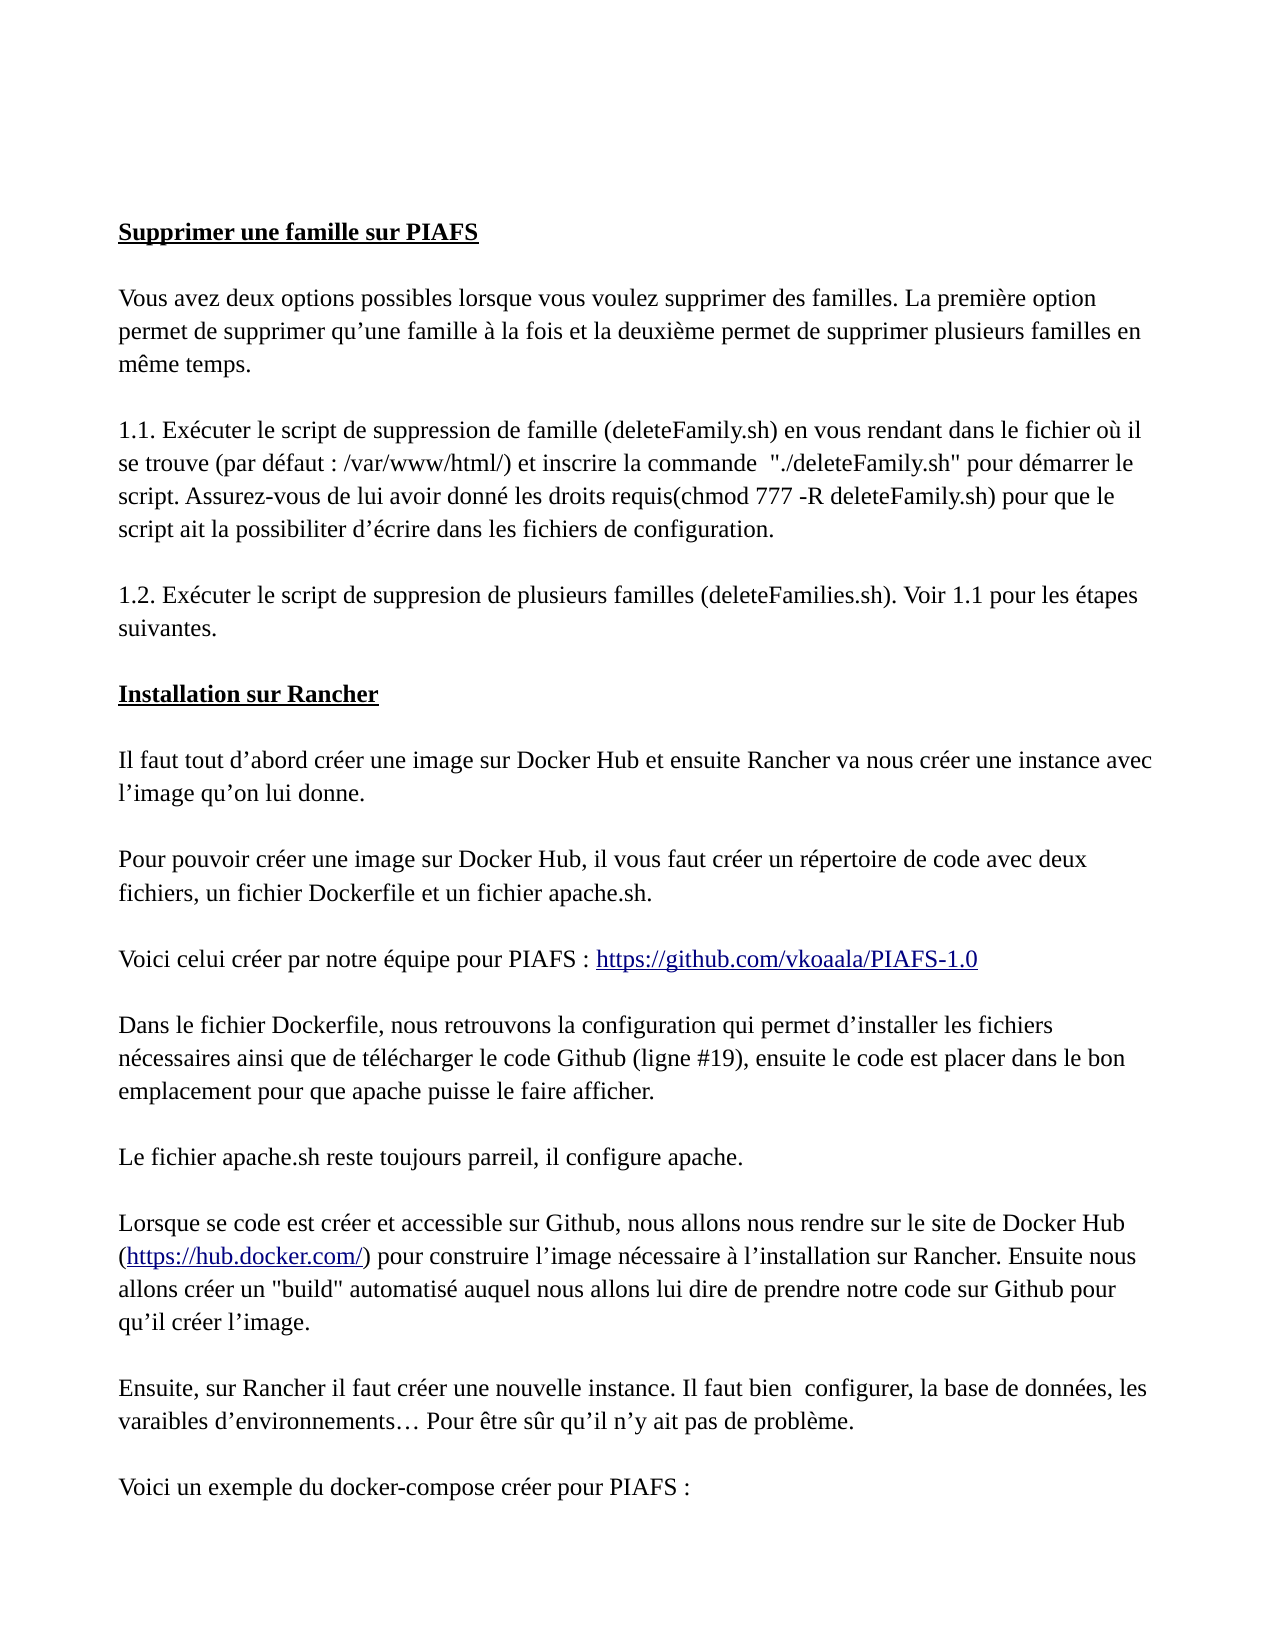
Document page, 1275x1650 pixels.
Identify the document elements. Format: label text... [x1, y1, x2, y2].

text 1.2. Exécuter le script de suppresion de plusieurs familles (deleteFamilies.sh). Voir 1.1 pour les étapes suivantes. [118, 580, 1157, 642]
text Installation sur Rancher [118, 679, 1157, 708]
text Dans le fichier Dockerfile, nous retrouvons la configuration qui permet d’installer les fichiers nécessaires ainsi que de télécharger le code Github (ligne #19), ensuite le code est placer dans le bon emplacement pour que apache puisse le faire afficher. Le fichier apache.sh reste toujours parreil, il configure apache. [118, 1010, 1157, 1171]
text 1.1. Exécuter le script de suppression de famille (deleteFamily.sh) en vous rendant dans le fichier où il se trouve (par défaut : /var/www/html/) et inscrire la commande "./deleteFamily.sh" pour démarrer le script. Assurez-vous de lui avoir donné les droits requis(chmod 777 -R deleteFamily.sh) pour que le script ait la possibiliter d’écrire dans les fichiers de configuration. [118, 415, 1157, 543]
text Supprimer une famille sur PIAFS [118, 217, 1157, 246]
text Il faut tout d’abord créer une image sur Docker Hub et ensuite Rancher va nous créer une instance avec l’image qu’on lui donne. [118, 746, 1157, 807]
text Pour pouvoir créer une image sur Docker Hub, il vous faut créer un répertoire de code avec deux fichiers, un fichier Dockerfile et un fichier apache.sh. [118, 844, 1157, 906]
text Ensuite, sur Rancher il faut créer une nouvelle instance. Il faut bien configurer, la base de données, les varaibles d’environnements… Pour être sûr qu’il n’y ait pas de problème. [118, 1373, 1157, 1435]
text Vous avez deux options possibles lorsque vous voulez supprimer des familles. La première option permet de supprimer qu’une famille à la fois et la deuxième permet de supprimer plusieurs familles en même temps. [118, 283, 1157, 378]
text Voici celui créer par notre équipe pour PIAFS : https://github.com/vkoaala/PIAFS-1.0 [118, 944, 1157, 972]
text Lorsque se code est créer et accessible sur Github, nous allons nous rendre sur le site de Docker Hub (https://hub.docker.com/) pour construire l’image nécessaire à l’installation sur Rancher. Ensuite nous allons créer un "build" automatisé auquel nous allons lui dire de prendre notre code sur Github pour qu’il créer l’image. [118, 1208, 1157, 1336]
text Voici un exemple du docker-compose créer pour PIAFS : [118, 1472, 1157, 1501]
